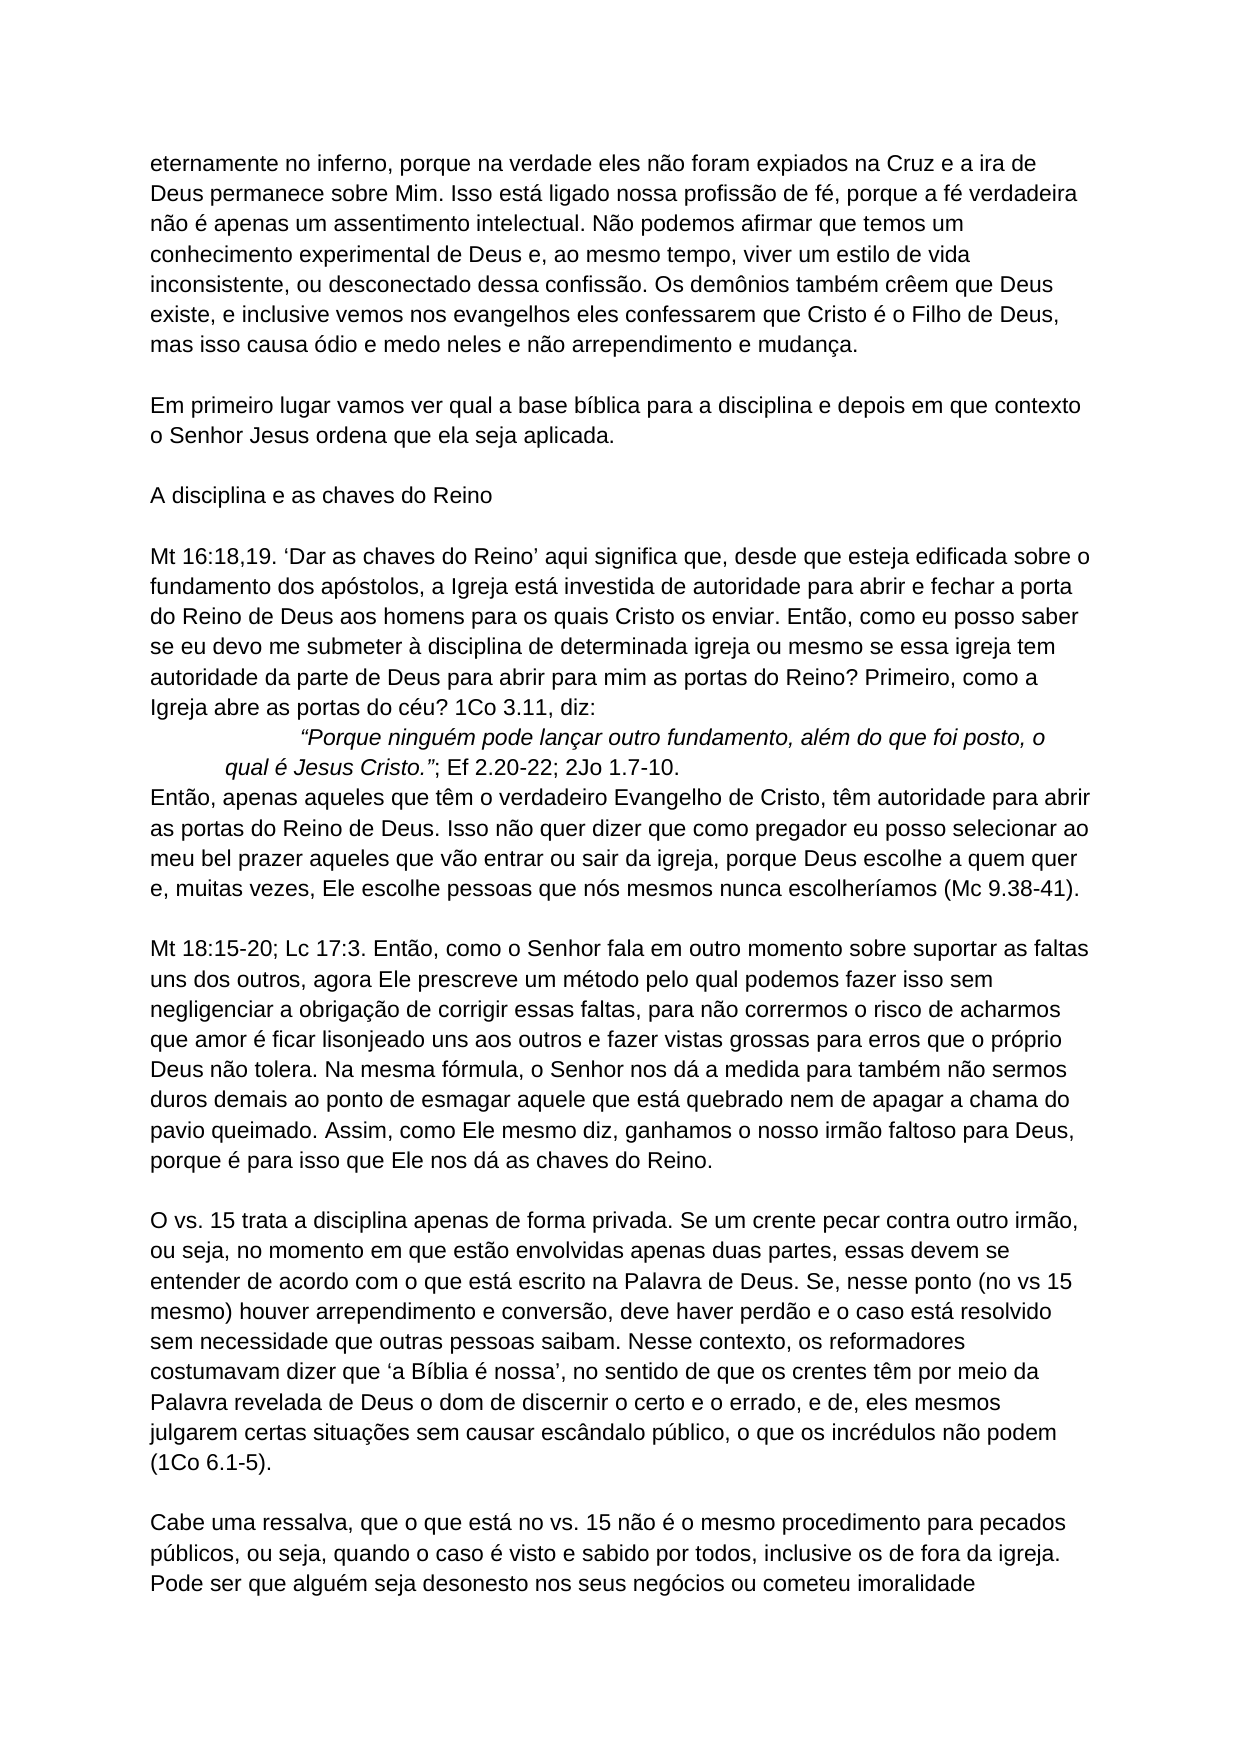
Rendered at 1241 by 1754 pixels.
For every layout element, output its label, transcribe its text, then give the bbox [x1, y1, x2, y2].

text Mt 18:15-20; Lc 17:3. Então, como o Senhor fala em outro momento sobre suportar as faltas uns dos outros, agora Ele prescreve um método pelo qual podemos fazer isso sem negligenciar a obrigação de corrigir essas faltas, para não corrermos o risco de acharmos que amor é ficar lisonjeado uns aos outros e fazer vistas grossas para erros que o próprio Deus não tolera. Na mesma fórmula, o Senhor nos dá a medida para também não sermos duros demais ao ponto de esmagar aquele que está quebrado nem de apagar a chama do pavio queimado. Assim, como Ele mesmo diz, ganhamos o nosso irmão faltoso para Deus, porque é para isso que Ele nos dá as chaves do Reino. [150, 935, 1090, 1173]
text Então, apenas aqueles que têm o verdadeiro Evangelho de Cristo, têm autoridade para abrir as portas do Reino de Deus. Isso não quer dizer que como pregador eu posso selecionar ao meu bel prazer aqueles que vão entrar ou sair da igreja, porque Deus escolhe a quem quer e, muitas vezes, Ele escolhe pessoas que nós mesmos nunca escolheríamos (Mc 9.38-41). [150, 784, 1090, 901]
text Em primeiro lugar vamos ver qual a base bíblica para a disciplina e depois em que contexto o Senhor Jesus ordena que ela seja aplicada. [150, 392, 1090, 448]
text eternamente no inferno, porque na verdade eles não foram expiados na Cruz e a ira de Deus permanece sobre Mim. Isso está ligado nossa profissão de fé, porque a fé verdadeira não é apenas um assentimento intelectual. Não podemos afirmar que temos um conhecimento experimental de Deus e, ao mesmo tempo, viver um estilo de vida inconsistente, ou desconectado dessa confissão. Os demônios também crêem que Deus existe, e inclusive vemos nos evangelhos eles confessarem que Cristo é o Filho de Deus, mas isso causa ódio e medo neles e não arrependimento e mudança. [150, 150, 1090, 358]
text O vs. 15 trata a disciplina apenas de forma privada. Se um crente pecar contra outro irmão, ou seja, no momento em que estão envolvidas apenas duas partes, essas devem se entender de acordo com o que está escrito na Palavra de Deus. Se, nesse ponto (no vs 15 mesmo) houver arrependimento e conversão, deve haver perdão e o caso está resolvido sem necessidade que outras pessoas saibam. Nesse contexto, os reformadores costumavam dizer que ‘a Bíblia é nossa’, no sentido de que os crentes têm por meio da Palavra revelada de Deus o dom de discernir o certo e o errado, e de, eles mesmos julgarem certas situações sem causar escândalo público, o que os incrédulos não podem (1Co 6.1-5). [150, 1207, 1090, 1475]
text A disciplina e as chaves do Reino [150, 482, 1090, 509]
text “Porque ninguém pode lançar outro fundamento, além do que foi posto, o qual é Jesus Cristo.”; Ef 2.20-22; 2Jo 1.7-10. [225, 724, 1090, 781]
text Cabe uma ressalva, que o que está no vs. 15 não é o mesmo procedimento para pecados públicos, ou seja, quando o caso é visto e sabido por todos, inclusive os de fora da igreja. Pode ser que alguém seja desonesto nos seus negócios ou cometeu imoralidade [150, 1509, 1090, 1596]
text Mt 16:18,19. ‘Dar as chaves do Reino’ aqui significa que, desde que esteja edificada sobre o fundamento dos apóstolos, a Igreja está investida de autoridade para abrir e fechar a porta do Reino de Deus aos homens para os quais Cristo os enviar. Então, como eu posso saber se eu devo me submeter à disciplina de determinada igreja ou mesmo se essa igreja tem autoridade da parte de Deus para abrir para mim as portas do Reino? Primeiro, como a Igreja abre as portas do céu? 1Co 3.11, diz: [150, 543, 1090, 720]
